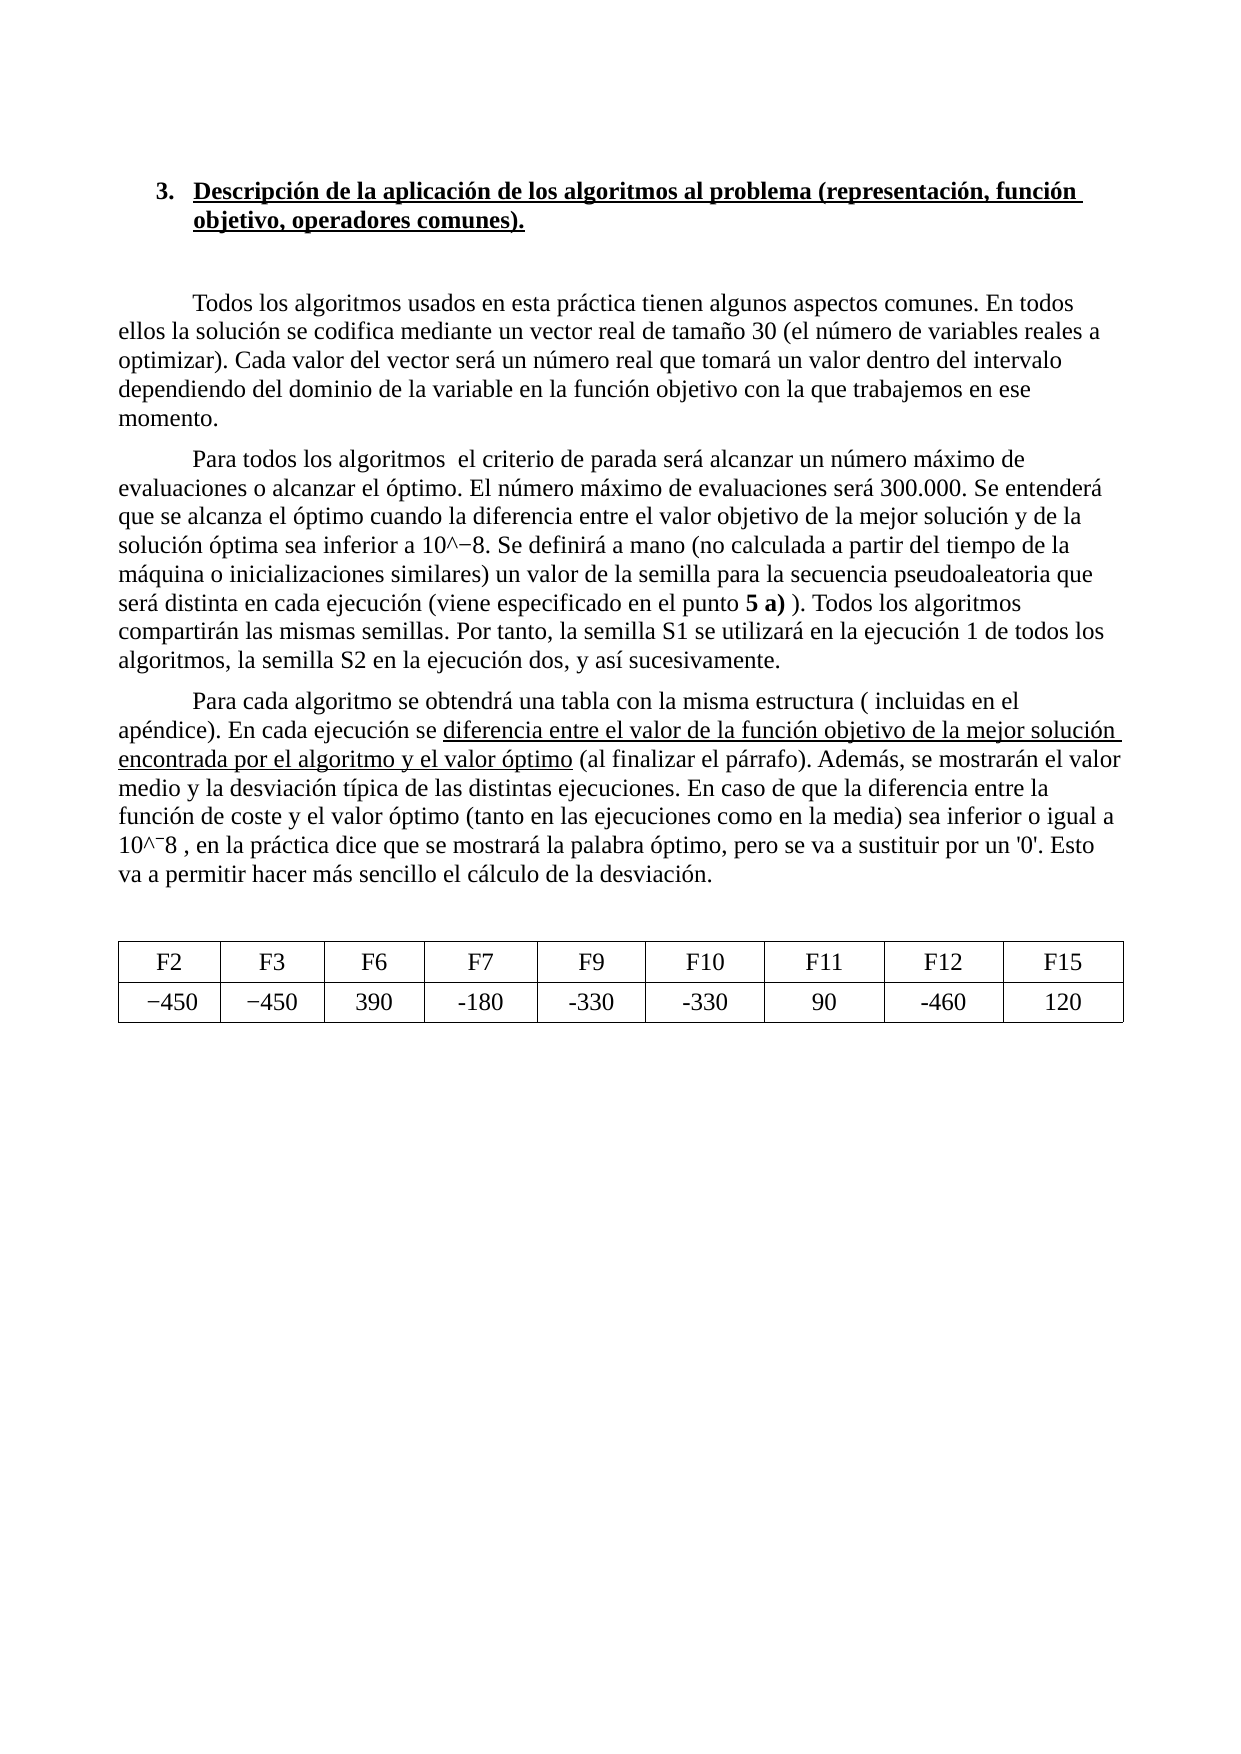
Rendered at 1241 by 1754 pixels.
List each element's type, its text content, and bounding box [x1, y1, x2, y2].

text Para cada algoritmo se obtendrá una tabla con la misma estructura ( incluidas en el apéndice). En cada ejecución se diferencia entre el valor de la función objetivo de la mejor solución encontrada por el algoritmo y el valor óptimo (al finalizar el párrafo). Además, se mostrarán el valor medio y la desviación típica de las distintas ejecuciones. En caso de que la diferencia entre la función de coste y el valor óptimo (tanto en las ejecuciones como en la media) sea inferior o igual a 10^⁻8 , en la práctica dice que se mostrará la palabra óptimo, pero se va a sustituir por un '0'. Esto va a permitir hacer más sencillo el cálculo de la desviación. [118, 686, 1122, 888]
table_header F3 [221, 942, 324, 982]
table_header F12 [885, 942, 1003, 982]
table_cell −450 [119, 983, 220, 1022]
table_cell −450 [221, 983, 324, 1022]
table_cell 90 [765, 983, 884, 1022]
table_header F7 [425, 942, 537, 982]
table_cell -330 [646, 983, 764, 1022]
table_header F10 [646, 942, 764, 982]
table_header F9 [538, 942, 645, 982]
table_header F11 [765, 942, 884, 982]
table_cell -460 [885, 983, 1003, 1022]
text Para todos los algoritmos el criterio de parada será alcanzar un número máximo de evaluaciones o alcanzar el óptimo. El número máximo de evaluaciones será 300.000. Se entenderá que se alcanza el óptimo cuando la diferencia entre el valor objetivo de la mejor solución y de la solución óptima sea inferior a 10^−8. Se definirá a mano (no calculada a partir del tiempo de la máquina o inicializaciones similares) un valor de la semilla para la secuencia pseudoaleatoria que será distinta en cada ejecución (viene especificado en el punto 5 a) ). Todos los algoritmos compartirán las mismas semillas. Por tanto, la semilla S1 se utilizará en la ejecución 1 de todos los algoritmos, la semilla S2 en la ejecución dos, y así sucesivamente. [118, 444, 1122, 674]
list Descripción de la aplicación de los algoritmos al problema (representación, función objetivo, operadores comunes). [156, 176, 1122, 234]
text Todos los algoritmos usados en esta práctica tienen algunos aspectos comunes. En todos ellos la solución se codifica mediante un vector real de tamaño 30 (el número de variables reales a optimizar). Cada valor del vector será un número real que tomará un valor dentro del intervalo dependiendo del dominio de la variable en la función objetivo con la que trabajemos en ese momento. [118, 288, 1122, 431]
table_cell -180 [425, 983, 537, 1022]
table_cell -330 [538, 983, 645, 1022]
table_header F15 [1004, 942, 1123, 982]
table_header F2 [119, 942, 220, 982]
table_cell 390 [325, 983, 424, 1022]
table_header F6 [325, 942, 424, 982]
table_cell 120 [1004, 983, 1123, 1022]
